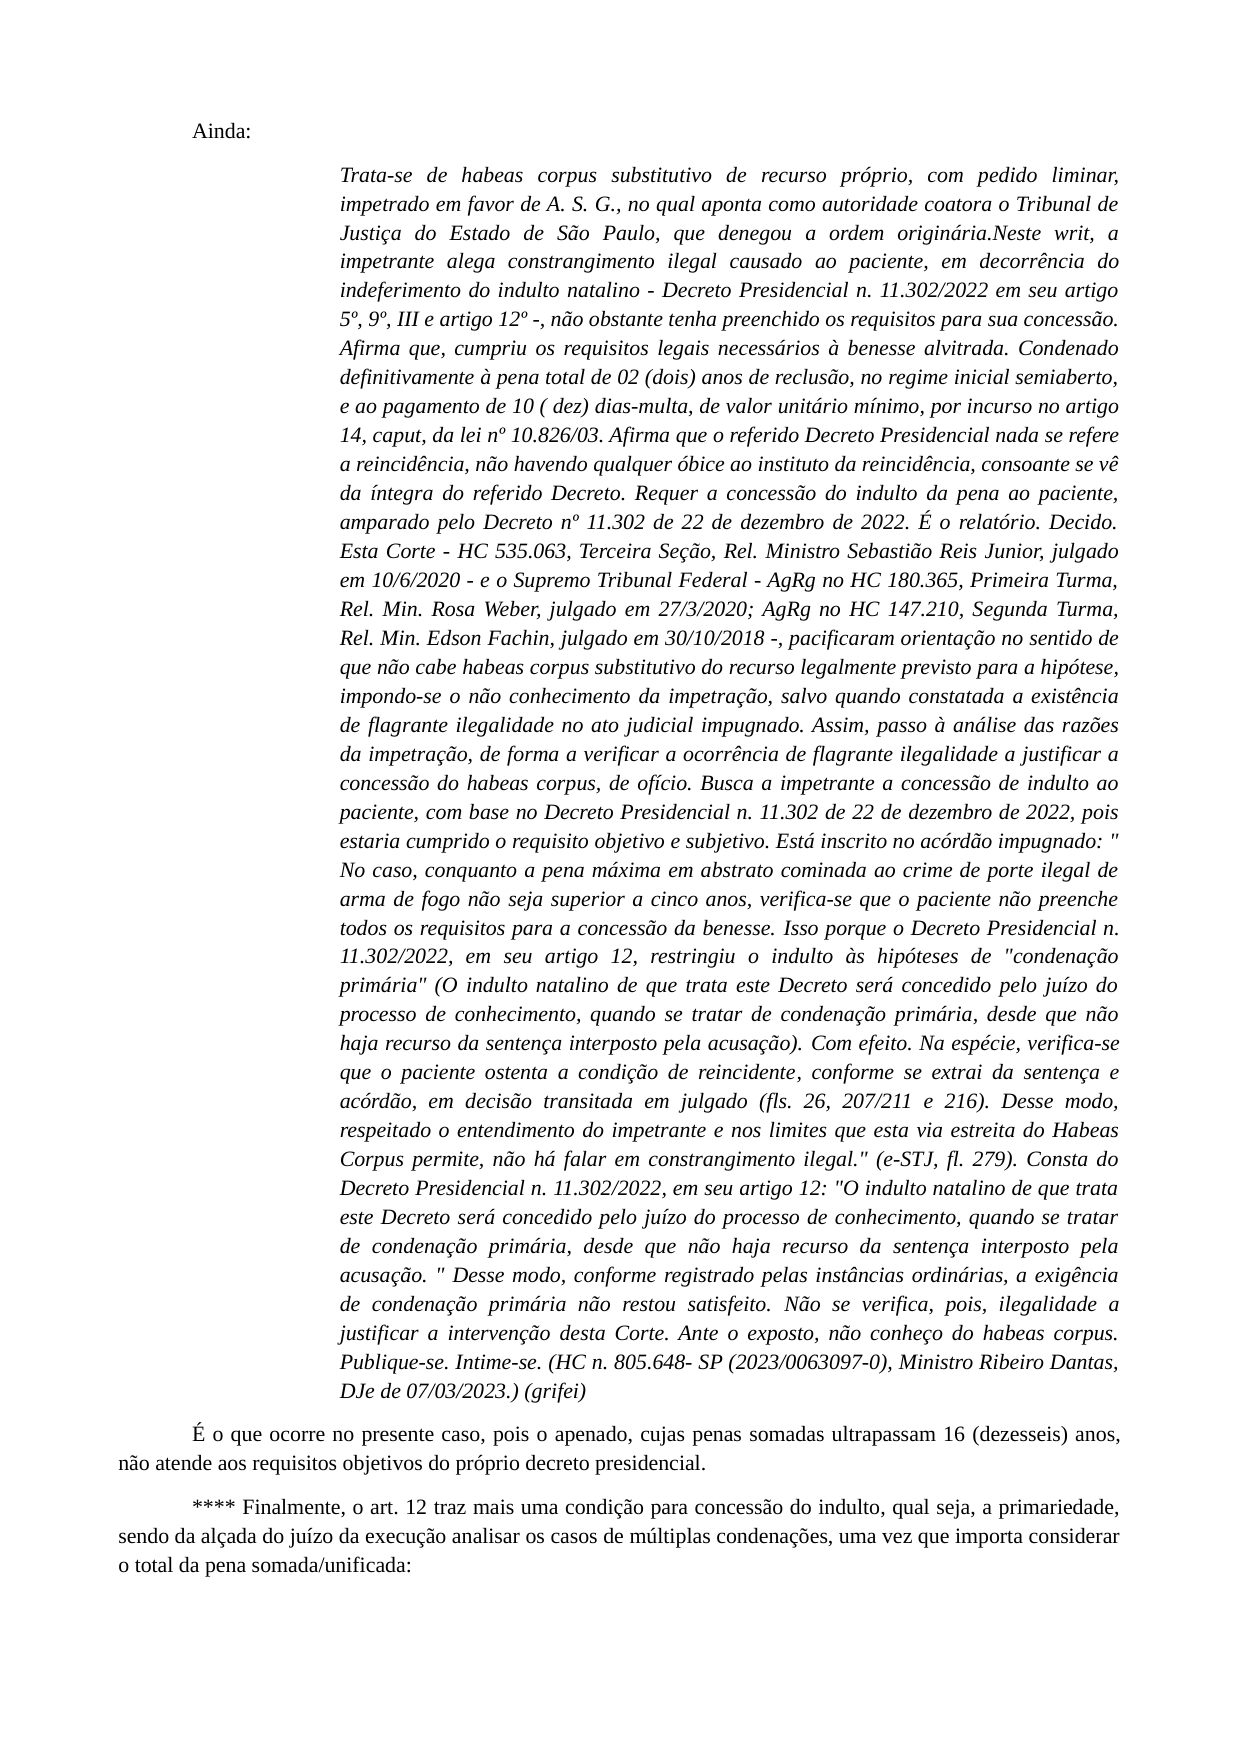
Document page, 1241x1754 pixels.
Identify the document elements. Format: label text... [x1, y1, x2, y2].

text É o que ocorre no presente caso, pois o apenado, cujas penas somadas ultrapassam 16 (dezesseis) anos, não atende aos requisitos objetivos do próprio decreto presidencial. [118, 1421, 1122, 1476]
text **** Finalmente, o art. 12 traz mais uma condição para concessão do indulto, qual seja, a primariedade, sendo da alçada do juízo da execução analisar os casos de múltiplas condenações, uma vez que importa considerar o total da pena somada/unificada: [118, 1494, 1122, 1577]
text Ainda: [118, 118, 1122, 143]
text Trata-se de habeas corpus substitutivo de recurso próprio, com pedido liminar, impetrado em favor de A. S. G., no qual aponta como autoridade coatora o Tribunal de Justiça do Estado de São Paulo, que denegou a ordem originária.Neste writ, a impetrante alega constrangimento ilegal causado ao paciente, em decorrência do indeferimento do indulto natalino - Decreto Presidencial n. 11.302/2022 em seu artigo 5º, 9º, III e artigo 12º -, não obstante tenha preenchido os requisitos para sua concessão. Afirma que, cumpriu os requisitos legais necessários à benesse alvitrada. Condenado definitivamente à pena total de 02 (dois) anos de reclusão, no regime inicial semiaberto, e ao pagamento de 10 ( dez) dias-multa, de valor unitário mínimo, por incurso no artigo 14, caput, da lei nº 10.826/03. Afirma que o referido Decreto Presidencial nada se refere a reincidência, não havendo qualquer óbice ao instituto da reincidência, consoante se vê da íntegra do referido Decreto. Requer a concessão do indulto da pena ao paciente, amparado pelo Decreto nº 11.302 de 22 de dezembro de 2022. É o relatório. Decido. Esta Corte - HC 535.063, Terceira Seção, Rel. Ministro Sebastião Reis Junior, julgado em 10/6/2020 - e o Supremo Tribunal Federal - AgRg no HC 180.365, Primeira Turma, Rel. Min. Rosa Weber, julgado em 27/3/2020; AgRg no HC 147.210, Segunda Turma, Rel. Min. Edson Fachin, julgado em 30/10/2018 -, pacificaram orientação no sentido de que não cabe habeas corpus substitutivo do recurso legalmente previsto para a hipótese, impondo-se o não conhecimento da impetração, salvo quando constatada a existência de flagrante ilegalidade no ato judicial impugnado. Assim, passo à análise das razões da impetração, de forma a verificar a ocorrência de flagrante ilegalidade a justificar a concessão do habeas corpus, de ofício. Busca a impetrante a concessão de indulto ao paciente, com base no Decreto Presidencial n. 11.302 de 22 de dezembro de 2022, pois estaria cumprido o requisito objetivo e subjetivo. Está inscrito no acórdão impugnado: " No caso, conquanto a pena máxima em abstrato cominada ao crime de porte ilegal de arma de fogo não seja superior a cinco anos, verifica-se que o paciente não preenche todos os requisitos para a concessão da benesse. Isso porque o Decreto Presidencial n. 11.302/2022, em seu artigo 12, restringiu o indulto às hipóteses de "condenação primária" (O indulto natalino de que trata este Decreto será concedido pelo juízo do processo de conhecimento, quando se tratar de condenação primária, desde que não haja recurso da sentença interposto pela acusação). Com efeito. Na espécie, verifica-se que o paciente ostenta a condição de reincidente, conforme se extrai da sentença e acórdão, em decisão transitada em julgado (fls. 26, 207/211 e 216). Desse modo, respeitado o entendimento do impetrante e nos limites que esta via estreita do Habeas Corpus permite, não há falar em constrangimento ilegal." (e-STJ, fl. 279). Consta do Decreto Presidencial n. 11.302/2022, em seu artigo 12: "O indulto natalino de que trata este Decreto será concedido pelo juízo do processo de conhecimento, quando se tratar de condenação primária, desde que não haja recurso da sentença interposto pela acusação. " Desse modo, conforme registrado pelas instâncias ordinárias, a exigência de condenação primária não restou satisfeito. Não se verifica, pois, ilegalidade a justificar a intervenção desta Corte. Ante o exposto, não conheço do habeas corpus. Publique-se. Intime-se. (HC n. 805.648- SP (2023/0063097-0), Ministro Ribeiro Dantas, DJe de 07/03/2023.) (grifei) [339, 162, 1122, 1403]
